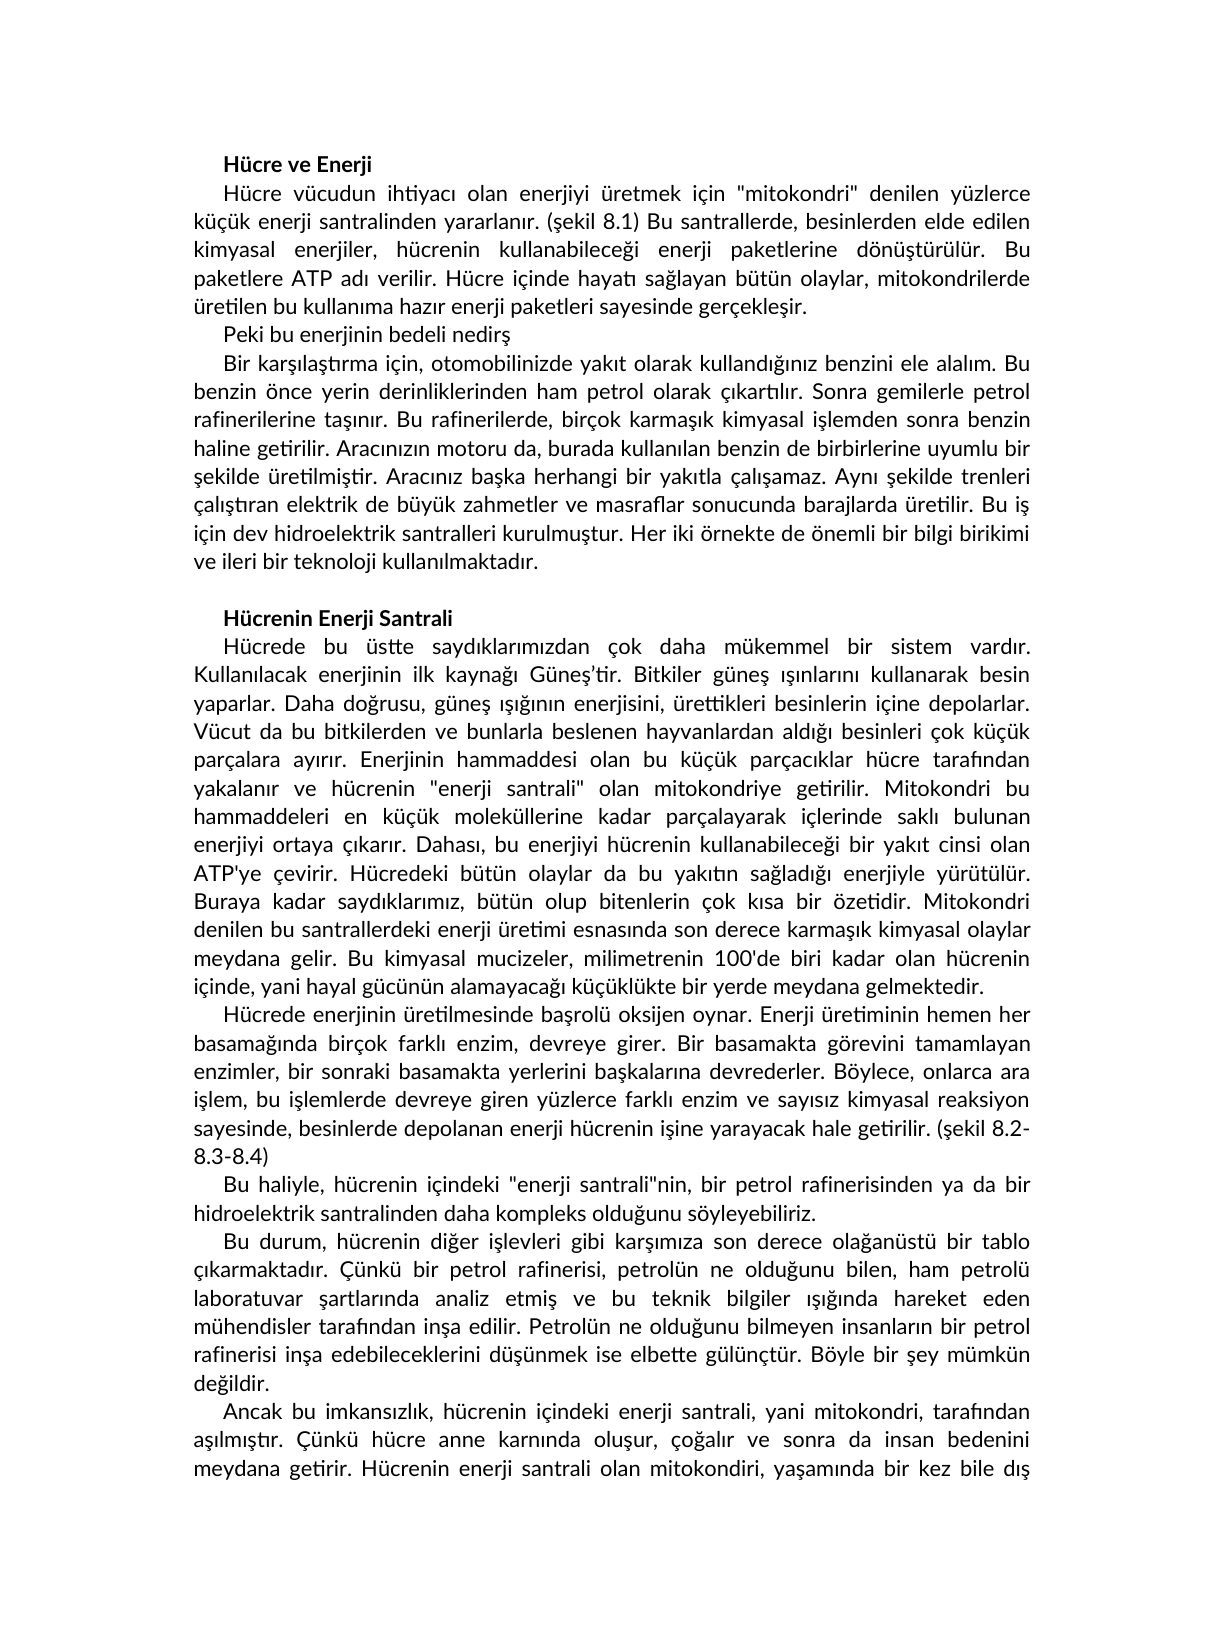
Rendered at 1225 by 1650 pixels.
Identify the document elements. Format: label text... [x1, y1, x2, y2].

text Bu haliyle, hücrenin içindeki "enerji santrali"nin, bir petrol rafinerisinden ya da bir hidroelektrik santralinden daha kompleks olduğunu söyleyebiliriz. [193, 1170, 1032, 1227]
text Ancak bu imkansızlık, hücrenin içindeki enerji santrali, yani mitokondri, tarafından aşılmıştır. Çünkü hücre anne karnında oluşur, çoğalır ve sonra da insan bedenini meydana getirir. Hücrenin enerji santrali olan mitokondiri, yaşamında bir kez bile dış [193, 1397, 1032, 1482]
text Hücre vücudun ihtiyacı olan enerjiyi üretmek için "mitokondri" denilen yüzlerce küçük enerji santralinden yararlanır. (şekil 8.1) Bu santrallerde, besinlerden elde edilen kimyasal enerjiler, hücrenin kullanabileceği enerji paketlerine dönüştürülür. Bu paketlere ATP adı verilir. Hücre içinde hayatı sağlayan bütün olaylar, mitokondrilerde üretilen bu kullanıma hazır enerji paketleri sayesinde gerçekleşir. [193, 178, 1032, 320]
text Peki bu enerjinin bedeli nedirş [193, 320, 1032, 348]
text Hücre ve Enerji [193, 150, 1032, 178]
text Hücrede enerjinin üretilmesinde başrolü oksijen oynar. Enerji üretiminin hemen her basamağında birçok farklı enzim, devreye girer. Bir basamakta görevini tamamlayan enzimler, bir sonraki basamakta yerlerini başkalarına devrederler. Böylece, onlarca ara işlem, bu işlemlerde devreye giren yüzlerce farklı enzim ve sayısız kimyasal reaksiyon sayesinde, besinlerde depolanan enerji hücrenin işine yarayacak hale getirilir. (şekil 8.2-8.3-8.4) [193, 1000, 1032, 1170]
text Bu durum, hücrenin diğer işlevleri gibi karşımıza son derece olağanüstü bir tablo çıkarmaktadır. Çünkü bir petrol rafinerisi, petrolün ne olduğunu bilen, ham petrolü laboratuvar şartlarında analiz etmiş ve bu teknik bilgiler ışığında hareket eden mühendisler tarafından inşa edilir. Petrolün ne olduğunu bilmeyen insanların bir petrol rafinerisi inşa edebileceklerini düşünmek ise elbette gülünçtür. Böyle bir şey mümkün değildir. [193, 1227, 1032, 1397]
text Bir karşılaştırma için, otomobilinizde yakıt olarak kullandığınız benzini ele alalım. Bu benzin önce yerin derinliklerinden ham petrol olarak çıkartılır. Sonra gemilerle petrol rafinerilerine taşınır. Bu rafinerilerde, birçok karmaşık kimyasal işlemden sonra benzin haline getirilir. Aracınızın motoru da, burada kullanılan benzin de birbirlerine uyumlu bir şekilde üretilmiştir. Aracınız başka herhangi bir yakıtla çalışamaz. Aynı şekilde trenleri çalıştıran elektrik de büyük zahmetler ve masraflar sonucunda barajlarda üretilir. Bu iş için dev hidroelektrik santralleri kurulmuştur. Her iki örnekte de önemli bir bilgi birikimi ve ileri bir teknoloji kullanılmaktadır. [193, 348, 1032, 575]
text Hücrede bu üstte saydıklarımızdan çok daha mükemmel bir sistem vardır. Kullanılacak enerjinin ilk kaynağı Güneş’tir. Bitkiler güneş ışınlarını kullanarak besin yaparlar. Daha doğrusu, güneş ışığının enerjisini, ürettikleri besinlerin içine depolarlar. Vücut da bu bitkilerden ve bunlarla beslenen hayvanlardan aldığı besinleri çok küçük parçalara ayırır. Enerjinin hammaddesi olan bu küçük parçacıklar hücre tarafından yakalanır ve hücrenin "enerji santrali" olan mitokondriye getirilir. Mitokondri bu hammaddeleri en küçük moleküllerine kadar parçalayarak içlerinde saklı bulunan enerjiyi ortaya çıkarır. Dahası, bu enerjiyi hücrenin kullanabileceği bir yakıt cinsi olan ATP'ye çevirir. Hücredeki bütün olaylar da bu yakıtın sağladığı enerjiyle yürütülür. Buraya kadar saydıklarımız, bütün olup bitenlerin çok kısa bir özetidir. Mitokondri denilen bu santrallerdeki enerji üretimi esnasında son derece karmaşık kimyasal olaylar meydana gelir. Bu kimyasal mucizeler, milimetrenin 100'de biri kadar olan hücrenin içinde, yani hayal gücünün alamayacağı küçüklükte bir yerde meydana gelmektedir. [193, 632, 1032, 1000]
text Hücrenin Enerji Santrali [193, 603, 1032, 632]
